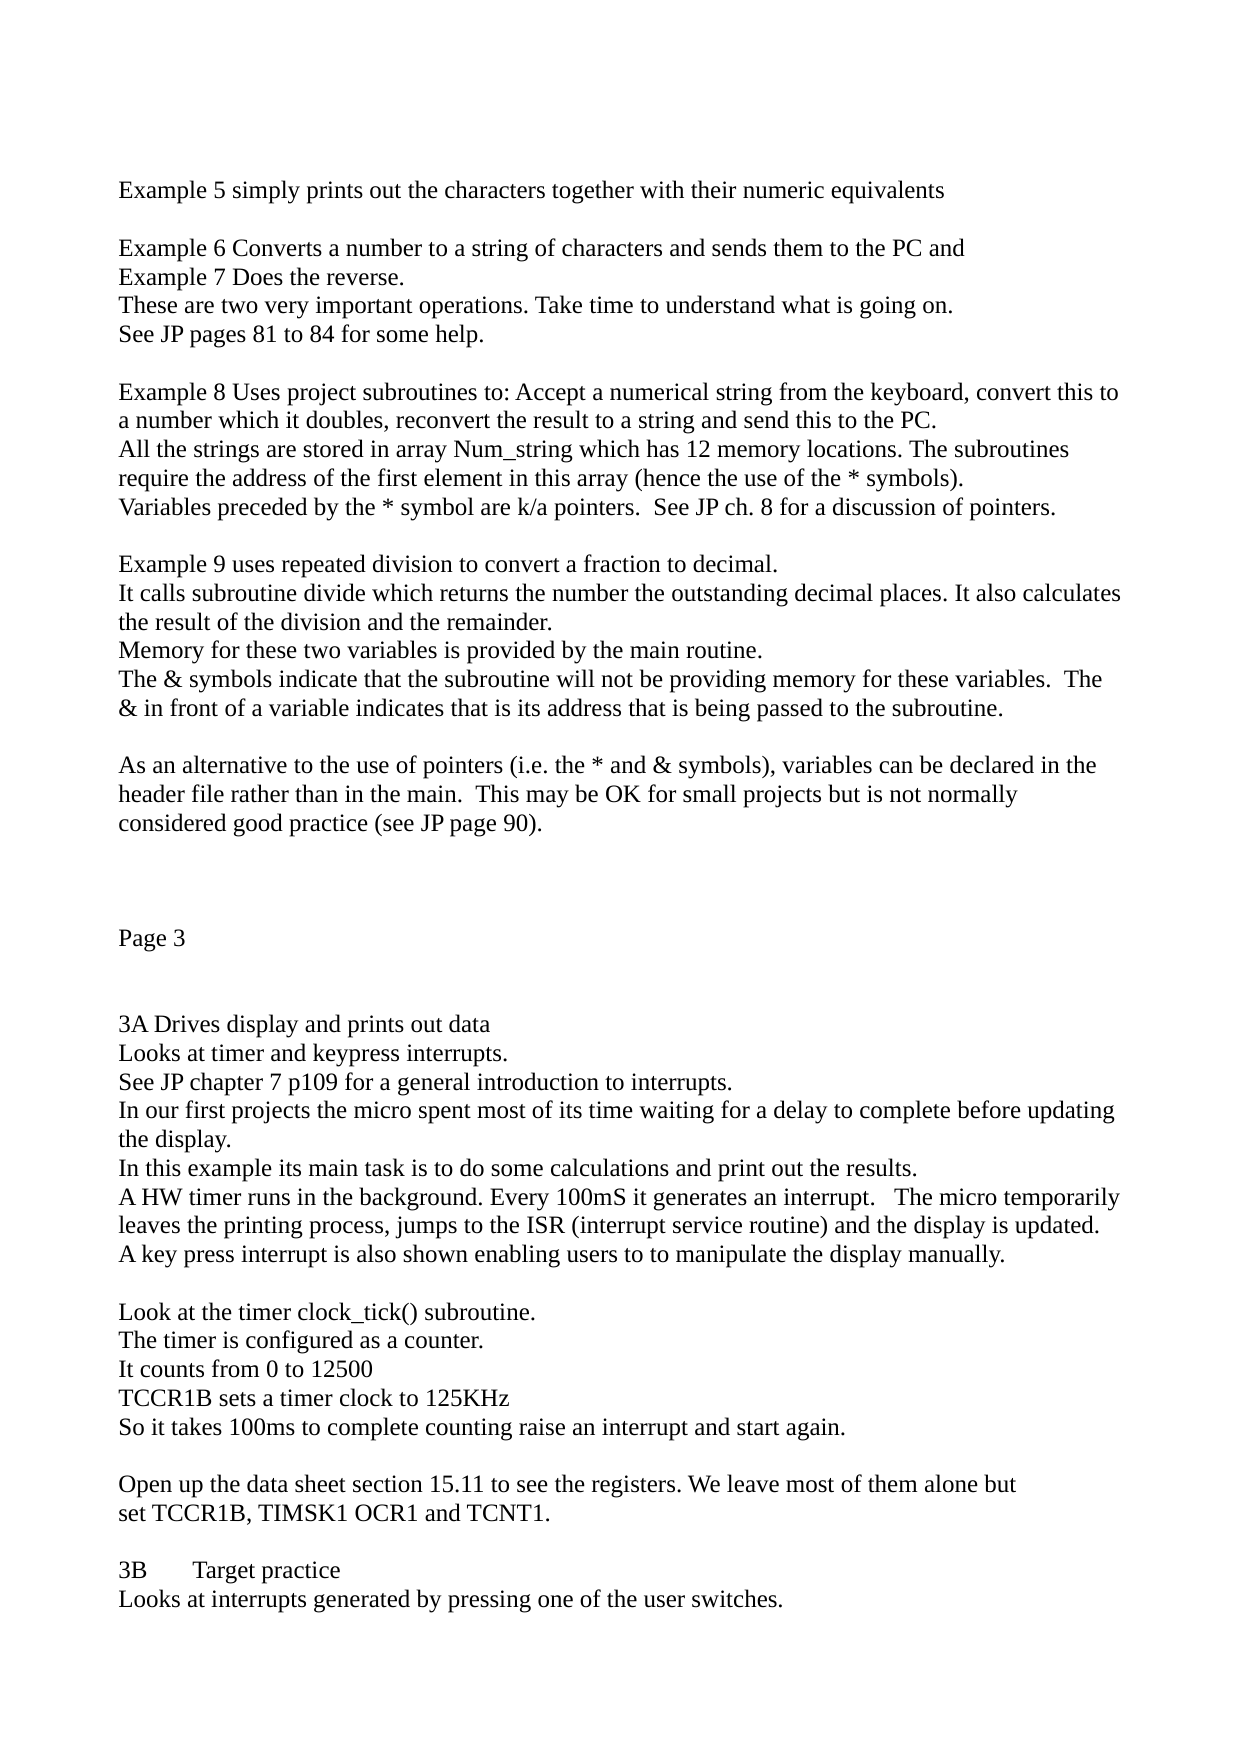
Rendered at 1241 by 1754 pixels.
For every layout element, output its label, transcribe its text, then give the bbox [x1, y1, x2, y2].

text Variables preceded by the * symbol are k/a pointers. See JP ch. 8 for a discussion of pointers. [118, 492, 1122, 521]
text Looks at timer and keypress interrupts. [118, 1038, 1122, 1067]
text Memory for these two variables is provided by the main routine. [118, 636, 1122, 664]
text Example 8 Uses project subroutines to: Accept a numerical string from the keyboard, convert this to a number which it doubles, reconvert the result to a string and send this to the PC. [118, 377, 1122, 434]
text In this example its main task is to do some calculations and print out the results. [118, 1153, 1122, 1182]
text Open up the data sheet section 15.11 to see the registers. We leave most of them alone but [118, 1469, 1122, 1498]
text Looks at interrupts generated by pressing one of the user switches. [118, 1584, 1122, 1613]
text The & symbols indicate that the subroutine will not be providing memory for these variables. The & in front of a variable indicates that is its address that is being passed to the subroutine. [118, 664, 1122, 722]
text It calls subroutine divide which returns the number the outstanding decimal places. It also calculates the result of the division and the remainder. [118, 578, 1122, 636]
text A key press interrupt is also shown enabling users to to manipulate the display manually. [118, 1239, 1122, 1268]
text So it takes 100ms to complete counting raise an interrupt and start again. [118, 1412, 1122, 1441]
text See JP chapter 7 p109 for a general introduction to interrupts. [118, 1067, 1122, 1096]
text TCCR1B sets a timer clock to 125KHz [118, 1383, 1122, 1412]
text Page 3 [118, 923, 1122, 952]
text Example 9 uses repeated division to convert a fraction to decimal. [118, 549, 1122, 578]
text Example 6 Converts a number to a string of characters and sends them to the PC and [118, 233, 1122, 262]
text It counts from 0 to 12500 [118, 1354, 1122, 1383]
text Example 7 Does the reverse. [118, 262, 1122, 291]
text A HW timer runs in the background. Every 100mS it generates an interrupt. The micro temporarily leaves the printing process, jumps to the ISR (interrupt service routine) and the display is updated. [118, 1182, 1122, 1239]
text The timer is configured as a counter. [118, 1326, 1122, 1354]
text Example 5 simply prints out the characters together with their numeric equivalents [118, 176, 1122, 204]
text See JP pages 81 to 84 for some help. [118, 319, 1122, 348]
text 3B Target practice [118, 1556, 1122, 1584]
text 3A Drives display and prints out data [118, 1009, 1122, 1038]
text In our first projects the micro spent most of its time waiting for a delay to complete before updating the display. [118, 1096, 1122, 1153]
text All the strings are stored in array Num_string which has 12 memory locations. The subroutines require the address of the first element in this array (hence the use of the * symbols). [118, 434, 1122, 492]
text Look at the timer clock_tick() subroutine. [118, 1297, 1122, 1326]
text These are two very important operations. Take time to understand what is going on. [118, 291, 1122, 319]
text As an alternative to the use of pointers (i.e. the * and & symbols), variables can be declared in the header file rather than in the main. This may be OK for small projects but is not normally considered good practice (see JP page 90). [118, 751, 1122, 837]
text set TCCR1B, TIMSK1 OCR1 and TCNT1. [118, 1498, 1122, 1527]
